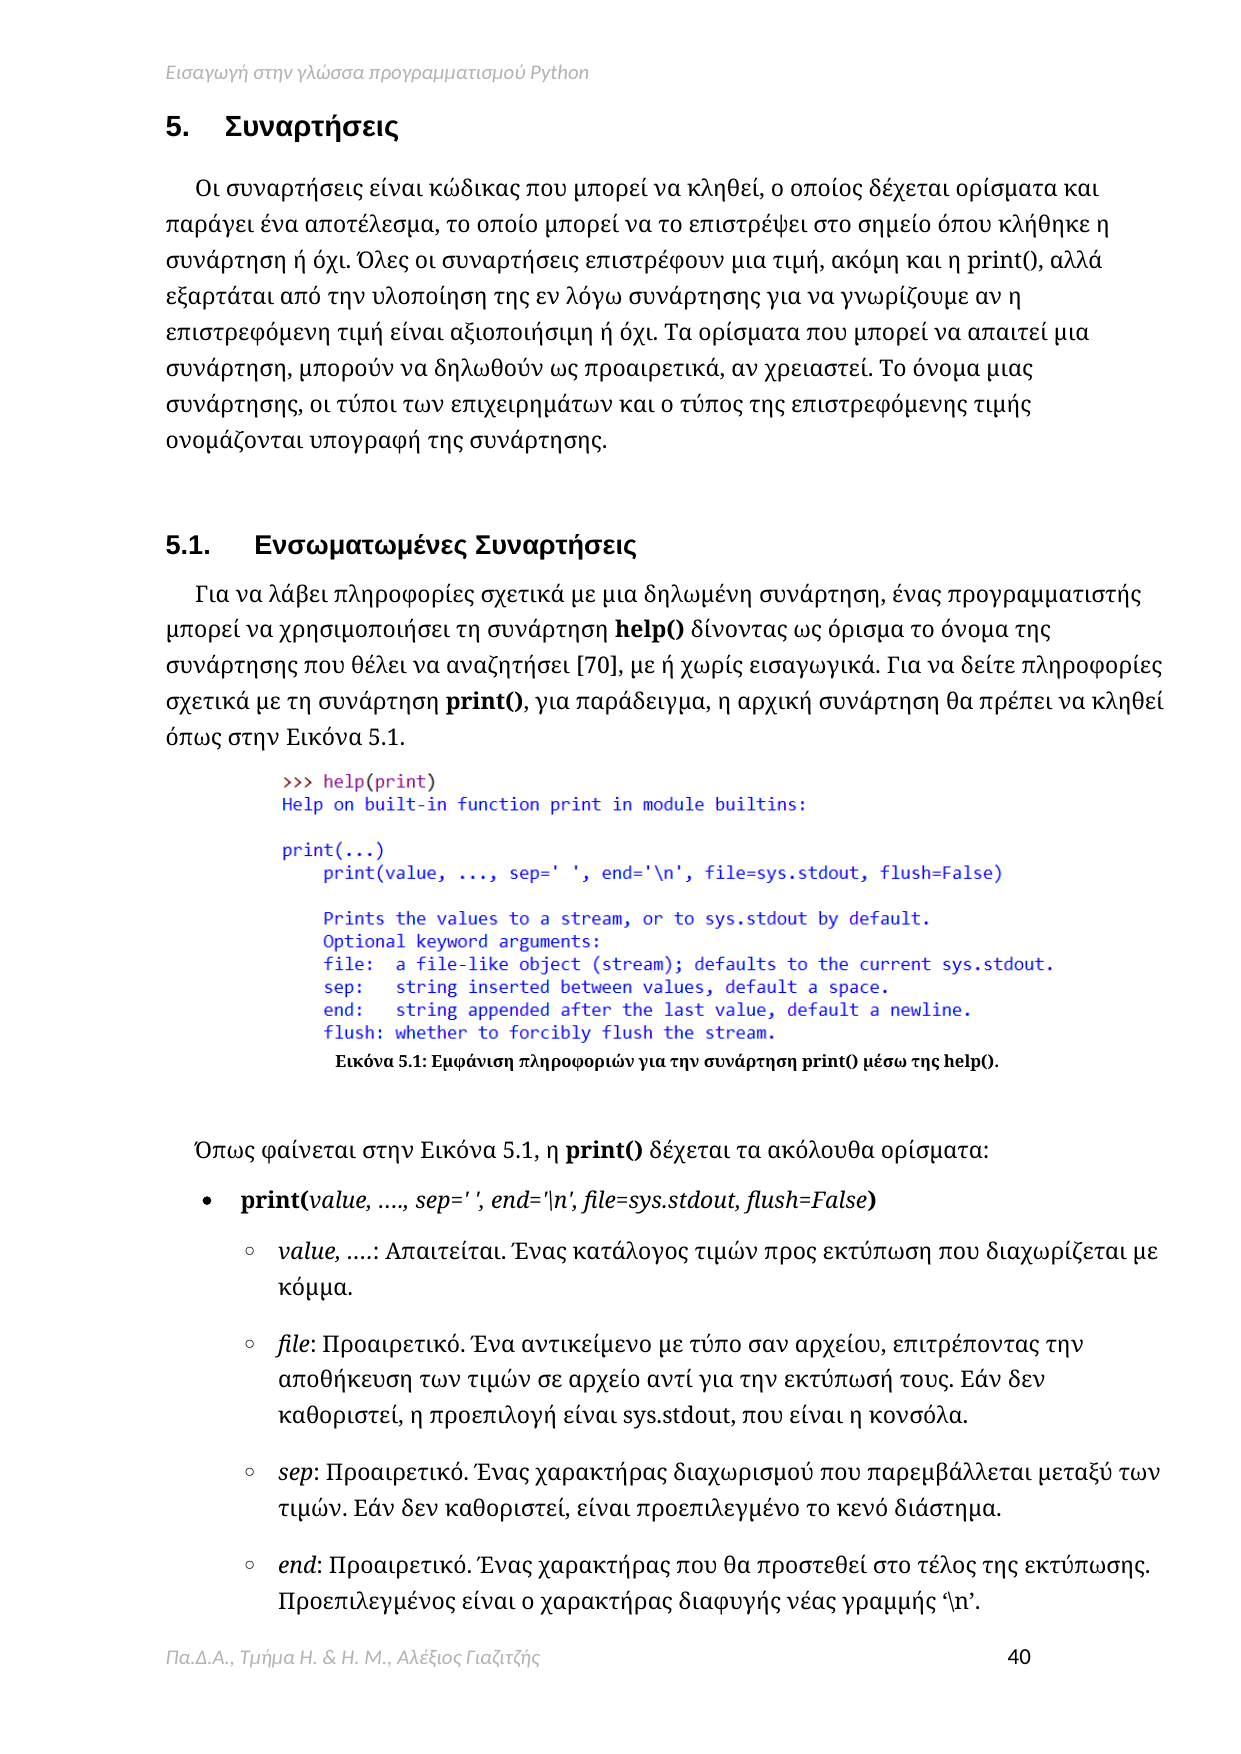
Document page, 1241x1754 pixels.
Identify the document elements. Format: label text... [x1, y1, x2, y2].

subtitle Συναρτήσεις [165, 109, 1169, 143]
list value, ….: Απαιτείται. Ένας κατάλογος τιμών προς εκτύπωση που διαχωρίζεται με κόμμα. [240, 1235, 1169, 1302]
list end: Προαιρετικό. Ένας χαρακτήρας που θα προστεθεί στο τέλος της εκτύπωσης. Προεπιλεγμένος είναι ο χαρακτήρας διαφυγής νέας γραμμής ‘\n’. [240, 1549, 1169, 1616]
list sep: Προαιρετικό. Ένας χαρακτήρας διαχωρισμού που παρεμβάλλεται μεταξύ των τιμών. Εάν δεν καθοριστεί, είναι προεπιλεγμένο το κενό διάστημα. [240, 1456, 1169, 1523]
list print(value, …., sep=' ', end='\n', file=sys.stdout, flush=False) [203, 1184, 1169, 1216]
picture [278, 771, 1057, 1047]
text Οι συναρτήσεις είναι κώδικας που μπορεί να κληθεί, ο οποίος δέχεται ορίσματα και παράγει ένα αποτέλεσμα, το οποίο μπορεί να το επιστρέψει στο σημείο όπου κλήθηκε η συνάρτηση ή όχι. Όλες οι συναρτήσεις επιστρέφουν μια τιμή, ακόμη και η print(), αλλά εξαρτάται από την υλοποίηση της εν λόγω συνάρτησης για να γνωρίζουμε αν η επιστρεφόμενη τιμή είναι αξιοποιήσιμη ή όχι. Τα ορίσματα που μπορεί να απαιτεί μια συνάρτηση, μπορούν να δηλωθούν ως προαιρετικά, αν χρειαστεί. Το όνομα μιας συνάρτησης, οι τύποι των επιχειρημάτων και ο τύπος της επιστρεφόμενης τιμής ονομάζονται υπογραφή της συνάρτησης. [165, 172, 1169, 455]
text Όπως φαίνεται στην Εικόνα 5.1, η print() δέχεται τα ακόλουθα ορίσματα: [165, 1134, 1169, 1165]
text Για να λάβει πληροφορίες σχετικά με μια δηλωμένη συνάρτηση, ένας προγραμματιστής μπορεί να χρησιμοποιήσει τη συνάρτηση help() δίνοντας ως όρισμα το όνομα της συνάρτησης που θέλει να αναζητήσει [70], με ή χωρίς εισαγωγικά. Για να δείτε πληροφορίες σχετικά με τη συνάρτηση print(), για παράδειγμα, η αρχική συνάρτηση θα πρέπει να κληθεί όπως στην Εικόνα 5.1. [165, 577, 1169, 752]
text Εικόνα 5.1: Εμφάνιση πληροφοριών για την συνάρτηση print() μέσω της help(). [278, 1047, 1057, 1072]
list file: Προαιρετικό. Ένα αντικείμενο με τύπο σαν αρχείου, επιτρέποντας την αποθήκευση των τιμών σε αρχείο αντί για την εκτύπωσή τους. Εάν δεν καθοριστεί, η προεπιλογή είναι sys.stdout, που είναι η κονσόλα. [240, 1327, 1169, 1431]
subtitle Ενσωματωμένες Συναρτήσεις [165, 529, 1169, 560]
